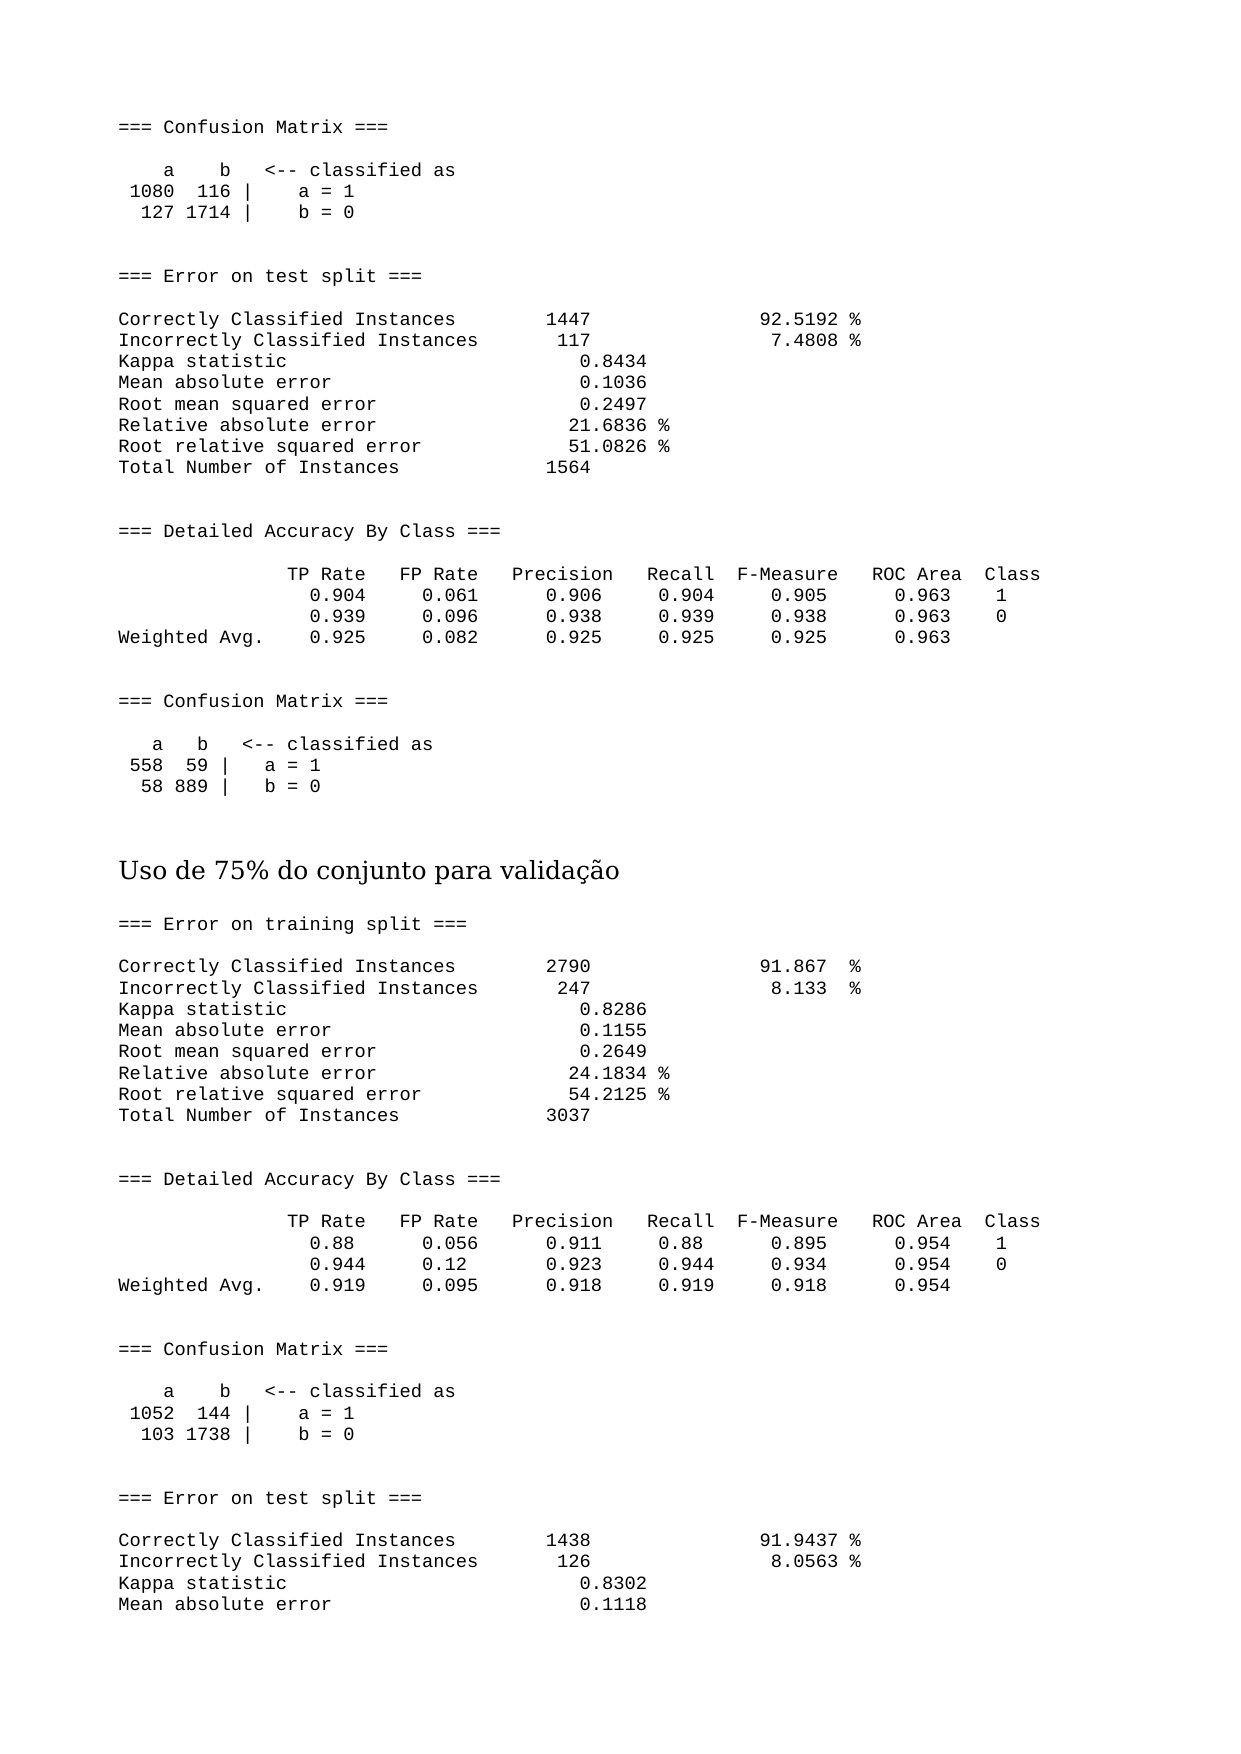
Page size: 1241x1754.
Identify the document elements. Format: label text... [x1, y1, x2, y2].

text === Error on test split === [118, 267, 1122, 288]
text TP Rate FP Rate Precision Recall F-Measure ROC Area Class [118, 1212, 1122, 1233]
text Relative absolute error 21.6836 % [118, 416, 1122, 437]
text Correctly Classified Instances 2790 91.867 % [118, 957, 1122, 978]
text Root mean squared error 0.2497 [118, 394, 1122, 416]
text === Detailed Accuracy By Class === [118, 522, 1122, 543]
text Correctly Classified Instances 1447 92.5192 % [118, 309, 1122, 331]
text Kappa statistic 0.8434 [118, 352, 1122, 373]
text a b <-- classified as [118, 734, 1122, 756]
text === Confusion Matrix === [118, 118, 1122, 139]
text Root mean squared error 0.2649 [118, 1042, 1122, 1063]
text Uso de 75% do conjunto para validação [118, 856, 1122, 886]
text Mean absolute error 0.1118 [118, 1595, 1122, 1616]
text 0.939 0.096 0.938 0.939 0.938 0.963 0 [118, 607, 1122, 628]
text === Confusion Matrix === [118, 1340, 1122, 1361]
text Mean absolute error 0.1155 [118, 1021, 1122, 1042]
text Incorrectly Classified Instances 117 7.4808 % [118, 331, 1122, 352]
text TP Rate FP Rate Precision Recall F-Measure ROC Area Class [118, 564, 1122, 586]
text 0.88 0.056 0.911 0.88 0.895 0.954 1 [118, 1233, 1122, 1255]
text Mean absolute error 0.1036 [118, 373, 1122, 394]
text a b <-- classified as [118, 161, 1122, 182]
text Total Number of Instances 3037 [118, 1106, 1122, 1127]
text 558 59 | a = 1 [118, 756, 1122, 777]
text Root relative squared error 51.0826 % [118, 437, 1122, 458]
text 0.904 0.061 0.906 0.904 0.905 0.963 1 [118, 586, 1122, 607]
text === Error on training split === [118, 915, 1122, 936]
text Incorrectly Classified Instances 126 8.0563 % [118, 1552, 1122, 1573]
text 127 1714 | b = 0 [118, 203, 1122, 224]
text Relative absolute error 24.1834 % [118, 1063, 1122, 1085]
text === Error on test split === [118, 1488, 1122, 1510]
text Kappa statistic 0.8302 [118, 1573, 1122, 1595]
text 58 889 | b = 0 [118, 777, 1122, 798]
text === Detailed Accuracy By Class === [118, 1170, 1122, 1191]
text Kappa statistic 0.8286 [118, 1000, 1122, 1021]
text Weighted Avg. 0.919 0.095 0.918 0.919 0.918 0.954 [118, 1276, 1122, 1297]
text === Confusion Matrix === [118, 692, 1122, 713]
text 0.944 0.12 0.923 0.944 0.934 0.954 0 [118, 1255, 1122, 1276]
text a b <-- classified as [118, 1382, 1122, 1403]
text Root relative squared error 54.2125 % [118, 1085, 1122, 1106]
text 1052 144 | a = 1 [118, 1403, 1122, 1425]
text 1080 116 | a = 1 [118, 182, 1122, 203]
text Total Number of Instances 1564 [118, 458, 1122, 479]
text Correctly Classified Instances 1438 91.9437 % [118, 1531, 1122, 1552]
text Weighted Avg. 0.925 0.082 0.925 0.925 0.925 0.963 [118, 628, 1122, 649]
text Incorrectly Classified Instances 247 8.133 % [118, 978, 1122, 1000]
text 103 1738 | b = 0 [118, 1425, 1122, 1446]
